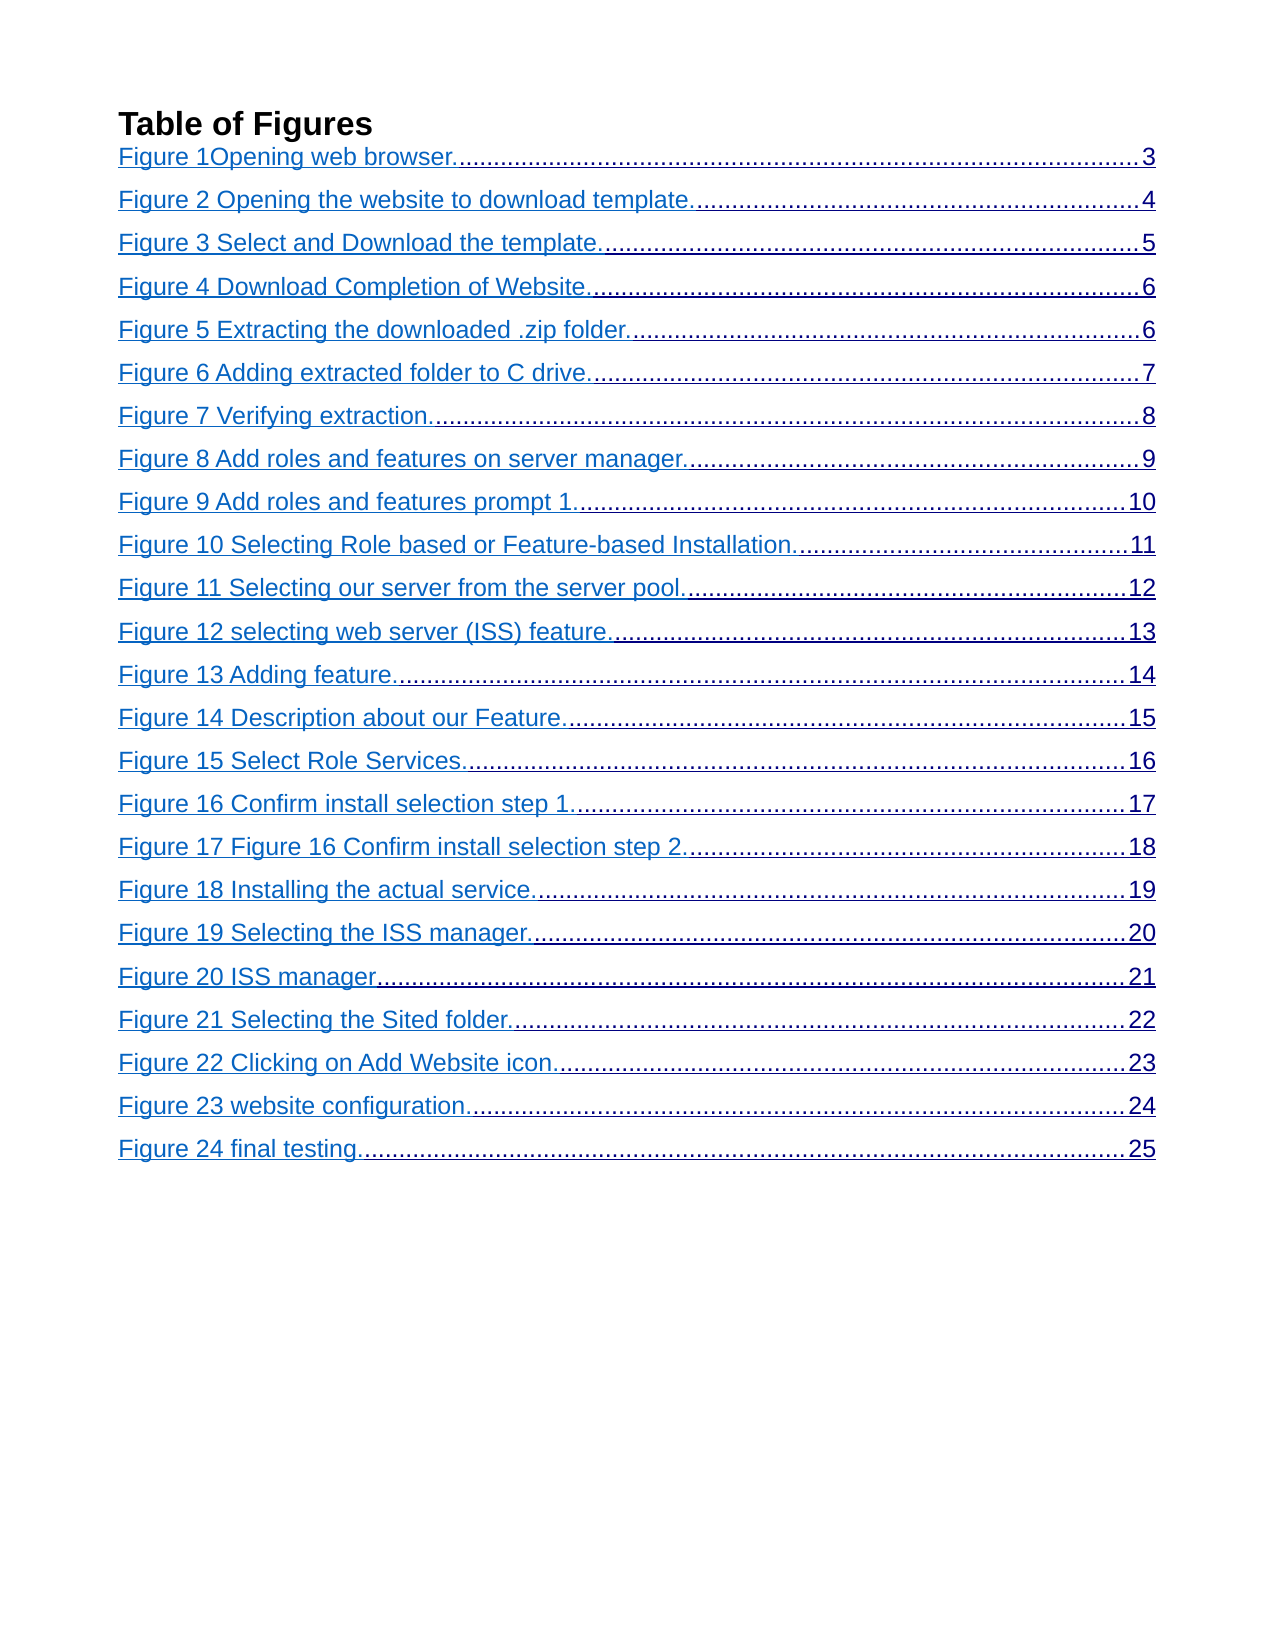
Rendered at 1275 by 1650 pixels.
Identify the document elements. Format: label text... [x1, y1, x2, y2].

text Figure 4 Download Completion of Website. 6 [118, 272, 1157, 300]
text Figure 21 Selecting the Sited folder. 22 [118, 1005, 1157, 1033]
text Figure 12 selecting web server (ISS) feature. 13 [118, 617, 1157, 645]
text Figure 18 Installing the actual service. 19 [118, 875, 1157, 904]
text Figure 8 Add roles and features on server manager. 9 [118, 444, 1157, 473]
text Figure 13 Adding feature. 14 [118, 660, 1157, 688]
text Figure 24 final testing. 25 [118, 1134, 1157, 1163]
text Figure 16 Confirm install selection step 1. 17 [118, 789, 1157, 818]
text Figure 19 Selecting the ISS manager. 20 [118, 918, 1157, 947]
text Figure 23 website configuration. 24 [118, 1091, 1157, 1120]
text Figure 14 Description about our Feature. 15 [118, 703, 1157, 732]
text Figure 15 Select Role Services. 16 [118, 746, 1157, 775]
text Figure 1Opening web browser. 3 [118, 142, 1157, 171]
text Figure 2 Opening the website to download template. 4 [118, 185, 1157, 214]
text Figure 11 Selecting our server from the server pool. 12 [118, 573, 1157, 602]
text Figure 22 Clicking on Add Website icon. 23 [118, 1048, 1157, 1077]
text Figure 7 Verifying extraction. 8 [118, 401, 1157, 430]
text Figure 10 Selecting Role based or Feature-based Installation. 11 [118, 530, 1157, 559]
text Figure 9 Add roles and features prompt 1. 10 [118, 487, 1157, 516]
text Figure 17 Figure 16 Confirm install selection step 2. 18 [118, 832, 1157, 861]
text Table of Figures [118, 104, 1157, 142]
text Figure 6 Adding extracted folder to C drive. 7 [118, 358, 1157, 387]
text Figure 20 ISS manager 21 [118, 962, 1157, 990]
text Figure 5 Extracting the downloaded .zip folder. 6 [118, 315, 1157, 343]
text Figure 3 Select and Download the template. 5 [118, 228, 1157, 257]
